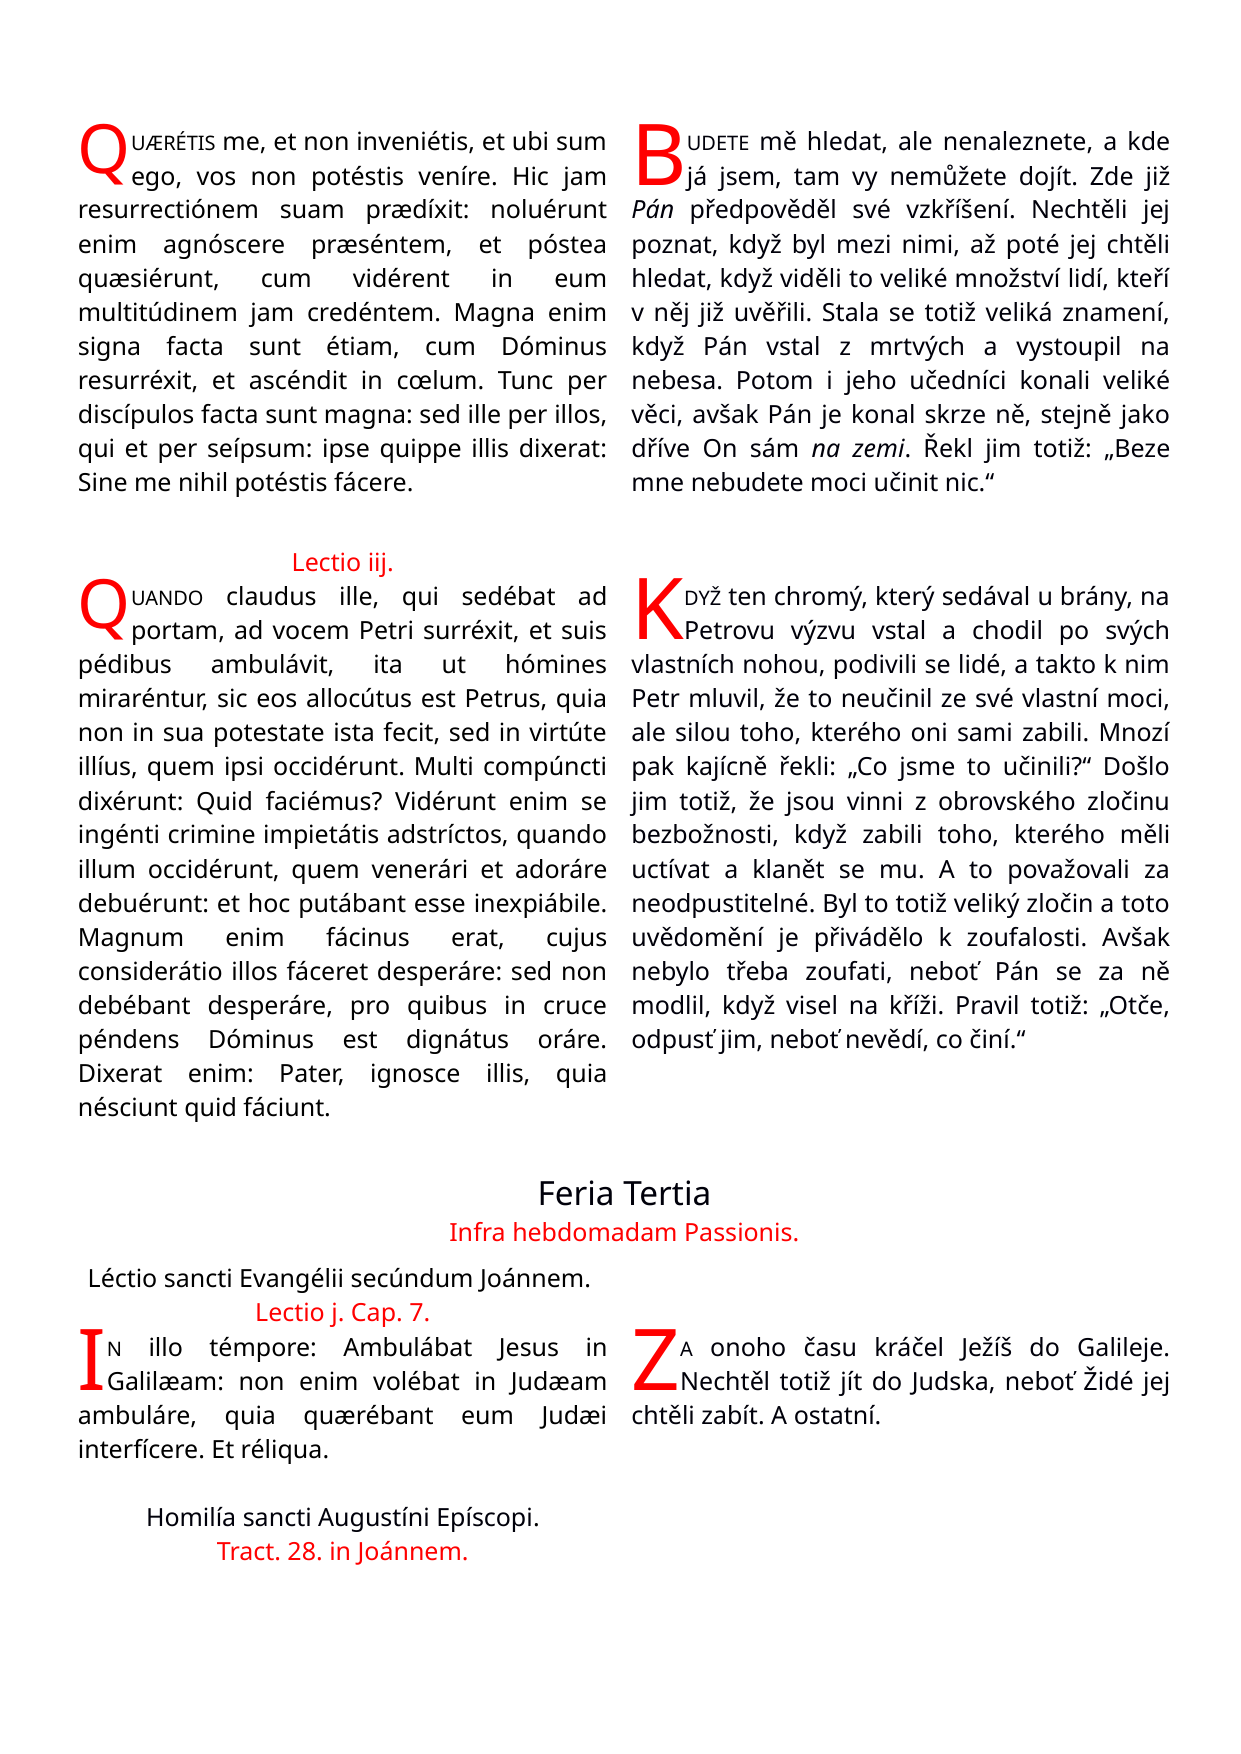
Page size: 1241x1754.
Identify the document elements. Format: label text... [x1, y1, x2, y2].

table_cell Quærétis me, et non inveniétis, et ubi sum ego, vos non potéstis veníre. Hic jam resurrectiónem suam prædíxit: noluérunt enim agnóscere præséntem, et póstea quæsiérunt, cum vidérent in eum multitúdinem jam credéntem. Magna enim signa facta sunt étiam, cum Dóminus resurréxit, et ascéndit in cœlum. Tunc per discípulos facta sunt magna: sed ille per illos, qui et per seípsum: ipse quippe illis dixerat: Sine me nihil potéstis fácere. [66, 118, 619, 539]
table_cell Za onoho času kráčel Ježíš do Galileje. Nechtěl totiž jít do Judska, neboť Židé jej chtěli zabít. A ostatní. Bratři, v této kapitole Evangelia se náš Pán Ježíš Kristus jako člověk ještě více svěřuje naší víře. Zajisté tak činil vždy svými slovy i skutky, abychom věřili, že je opravdu Bůh i člověk. Bůh, který nás stvořil, a člověk, který nás vyhledal. Bůh, který vždy přebývá s Otcem, člověk, který po určitý čas přebýval s námi. Avšak nehledal by dílo svých rukou, aniž by se na čas nestal tím, co stvořil. [619, 1255, 1182, 1573]
table_cell Lectio iij. Quando claudus ille, qui sedébat ad portam, ad vocem Petri surréxit, et suis pédibus ambulávit, ita ut hómines miraréntur, sic eos allocútus est Petrus, quia non in sua potestate ista fecit, sed in virtúte illíus, quem ipsi occidérunt. Multi compúncti dixérunt: Quid faciémus? Vidérunt enim se ingénti crimine impietátis adstríctos, quando illum occidérunt, quem venerári et adoráre debuérunt: et hoc putábant esse inexpiábile. Magnum enim fácinus erat, cujus considerátio illos fáceret desperáre: sed non debébant desperáre, pro quibus in cruce péndens Dóminus est dignátus oráre. Dixerat enim: Pater, ignosce illis, quia nésciunt quid fáciunt. [66, 539, 619, 1164]
table_cell Když ten chromý, který sedával u brány, na Petrovu výzvu vstal a chodil po svých vlastních nohou, podivili se lidé, a takto k nim Petr mluvil, že to neučinil ze své vlastní moci, ale silou toho, kterého oni sami zabili. Mnozí pak kajícně řekli: „Co jsme to učinili?“ Došlo jim totiž, že jsou vinni z obrovského zločinu bezbožnosti, když zabili toho, kterého měli uctívat a klanět se mu. A to považovali za neodpustitelné. Byl to totiž veliký zločin a toto uvědomění je přivádělo k zoufalosti. Avšak nebylo třeba zoufati, neboť Pán se za ně modlil, když visel na kříži. Pravil totiž: „Otče, odpusť jim, neboť nevědí, co činí.“ [619, 539, 1182, 1164]
table_cell Feria Tertia Infra hebdomadam Passionis. [66, 1164, 1182, 1255]
table_cell Budete mě hledat, ale nenaleznete, a kde já jsem, tam vy nemůžete dojít. Zde již Pán předpověděl své vzkříšení. Nechtěli jej poznat, když byl mezi nimi, až poté jej chtěli hledat, když viděli to veliké množství lidí, kteří v něj již uvěřili. Stala se totiž veliká znamení, když Pán vstal z mrtvých a vystoupil na nebesa. Potom i jeho učedníci konali veliké věci, avšak Pán je konal skrze ně, stejně jako dříve On sám na zemi. Řekl jim totiž: „Beze mne nebudete moci učinit nic.“ [619, 118, 1182, 539]
table_cell Léctio sancti Evangélii secúndum Joánnem. Lectio j. Cap. 7. In illo témpore: Ambulábat Jesus in Galilæam: non enim volébat in Judæam ambuláre, quia quærébant eum Judæi interfícere. Et réliqua. Homilía sancti Augustíni Epíscopi. Tract. 28. in Joánnem. In isto Evangélii capítulo, fratres, Dóminus noster Jesus Christus secúndum hóminem se plurímum commendávit fidei nostræ. Etenim semper hoc egit dictis et factis suis, ut Deus credátur et homo: Deus qui nos fecit, homo qui nos quæsívit: Deus cum Patre semper, homo nobíscum ex témpore. Non enim quæréret quem fécerat, nisi fíeret ipse quod fécerat. [66, 1255, 619, 1573]
